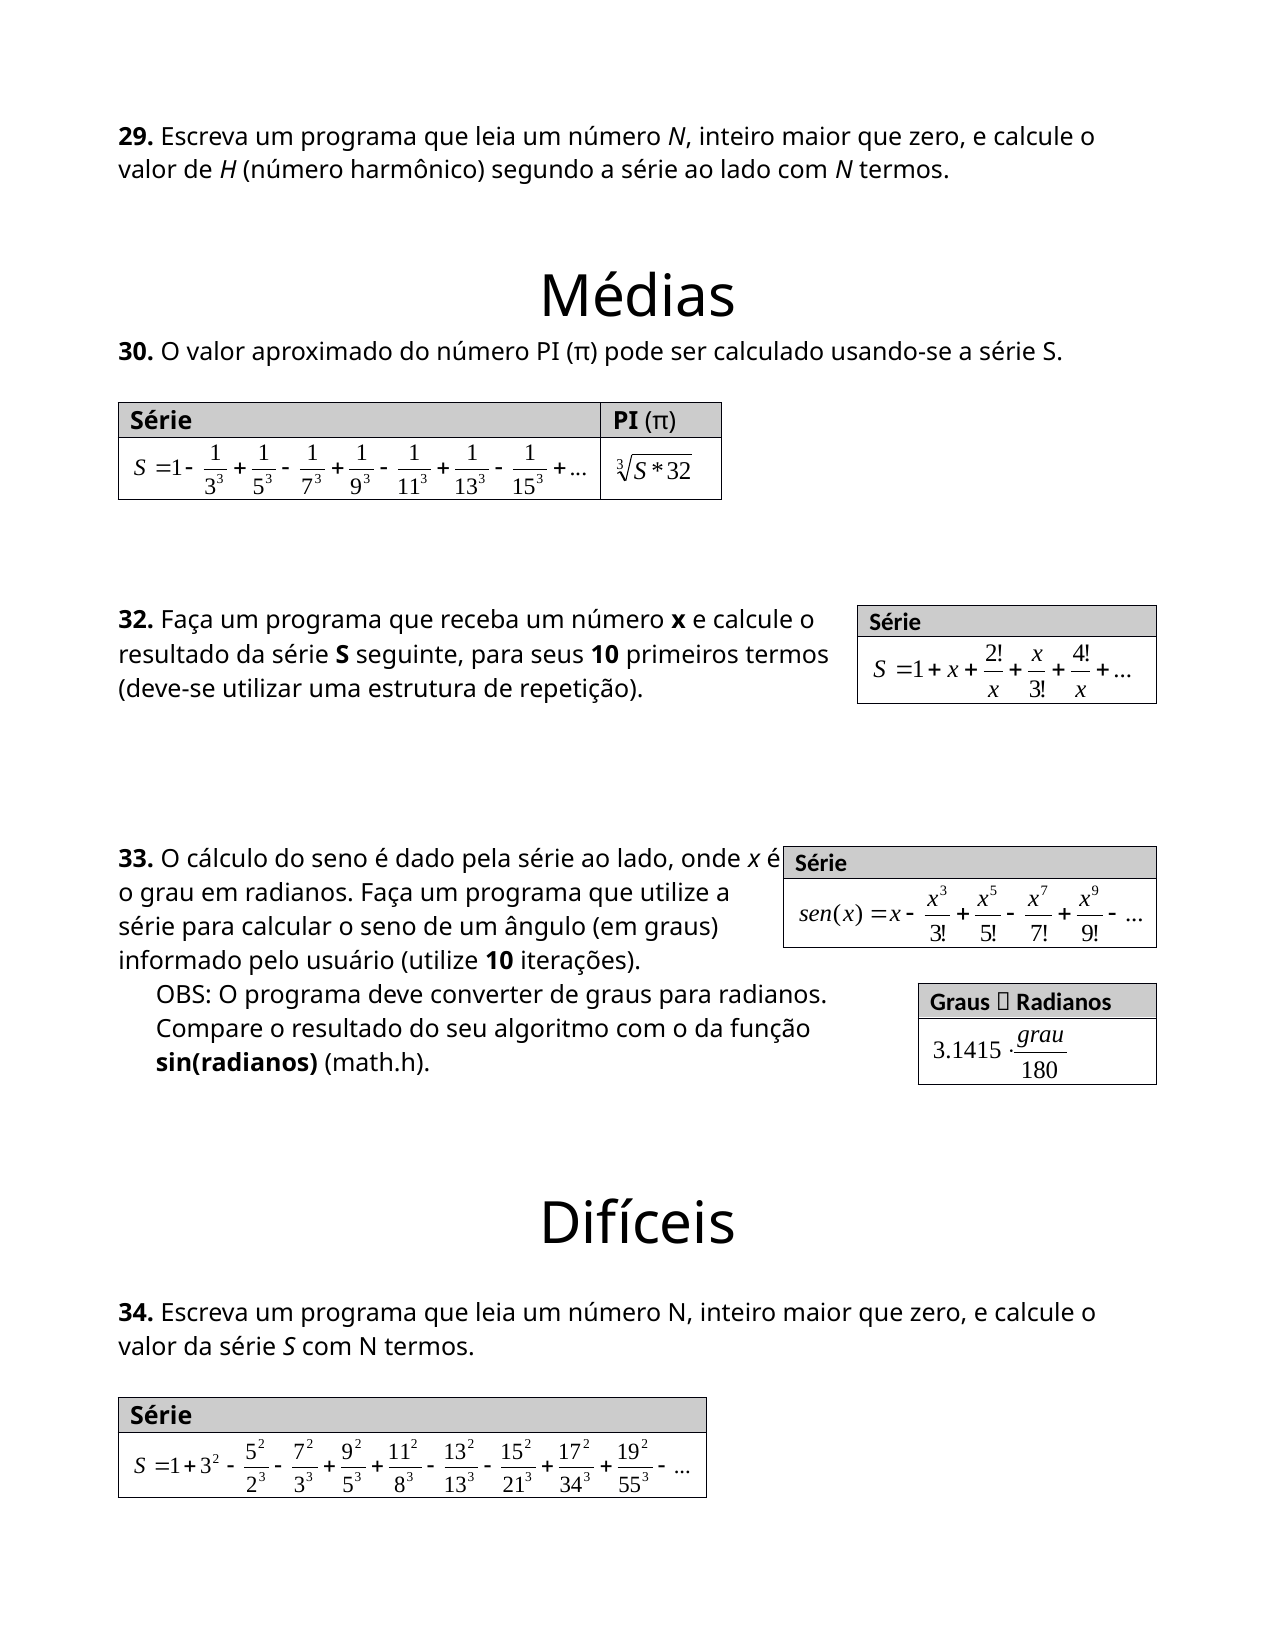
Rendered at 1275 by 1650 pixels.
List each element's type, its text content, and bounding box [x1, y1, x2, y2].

table_cell [601, 438, 721, 499]
text 34. Escreva um programa que leia um número N, inteiro maior que zero, e calcule o valor da série S com N termos. [118, 1295, 1157, 1363]
table_cell [119, 1433, 706, 1497]
table_cell [858, 637, 1156, 702]
text Difíceis [118, 1181, 1157, 1261]
text 32. Faça um programa que receba um número x e calcule o resultado da série S seguinte, para seus 10 primeiros termos (deve-se utilizar uma estrutura de repetição). [118, 602, 1157, 704]
table_header Série [784, 847, 1156, 878]
table_cell [119, 438, 600, 499]
table_header PI (π) [601, 403, 721, 437]
text OBS: O programa deve converter de graus para radianos. Compare o resultado do seu algoritmo com o da função sin(radianos) (math.h). [156, 977, 1157, 1079]
table_header Série [858, 606, 1156, 636]
table_cell [919, 1019, 1156, 1084]
table_header Série [119, 403, 600, 437]
table_header Graus  Radianos [919, 984, 1156, 1017]
text 33. O cálculo do seno é dado pela série ao lado, onde x é o grau em radianos. Faça um programa que utilize a série para calcular o seno de um ângulo (em graus) informado pelo usuário (utilize 10 iterações). [118, 841, 1157, 977]
text Médias [118, 254, 1157, 334]
text 30. O valor aproximado do número PI (π) pode ser calculado usando-se a série S. [118, 334, 1157, 368]
table_header Série [119, 1398, 706, 1432]
table_cell [784, 879, 1156, 947]
text 29. Escreva um programa que leia um número N, inteiro maior que zero, e calcule o valor de H (número harmônico) segundo a série ao lado com N termos. [118, 118, 1157, 186]
